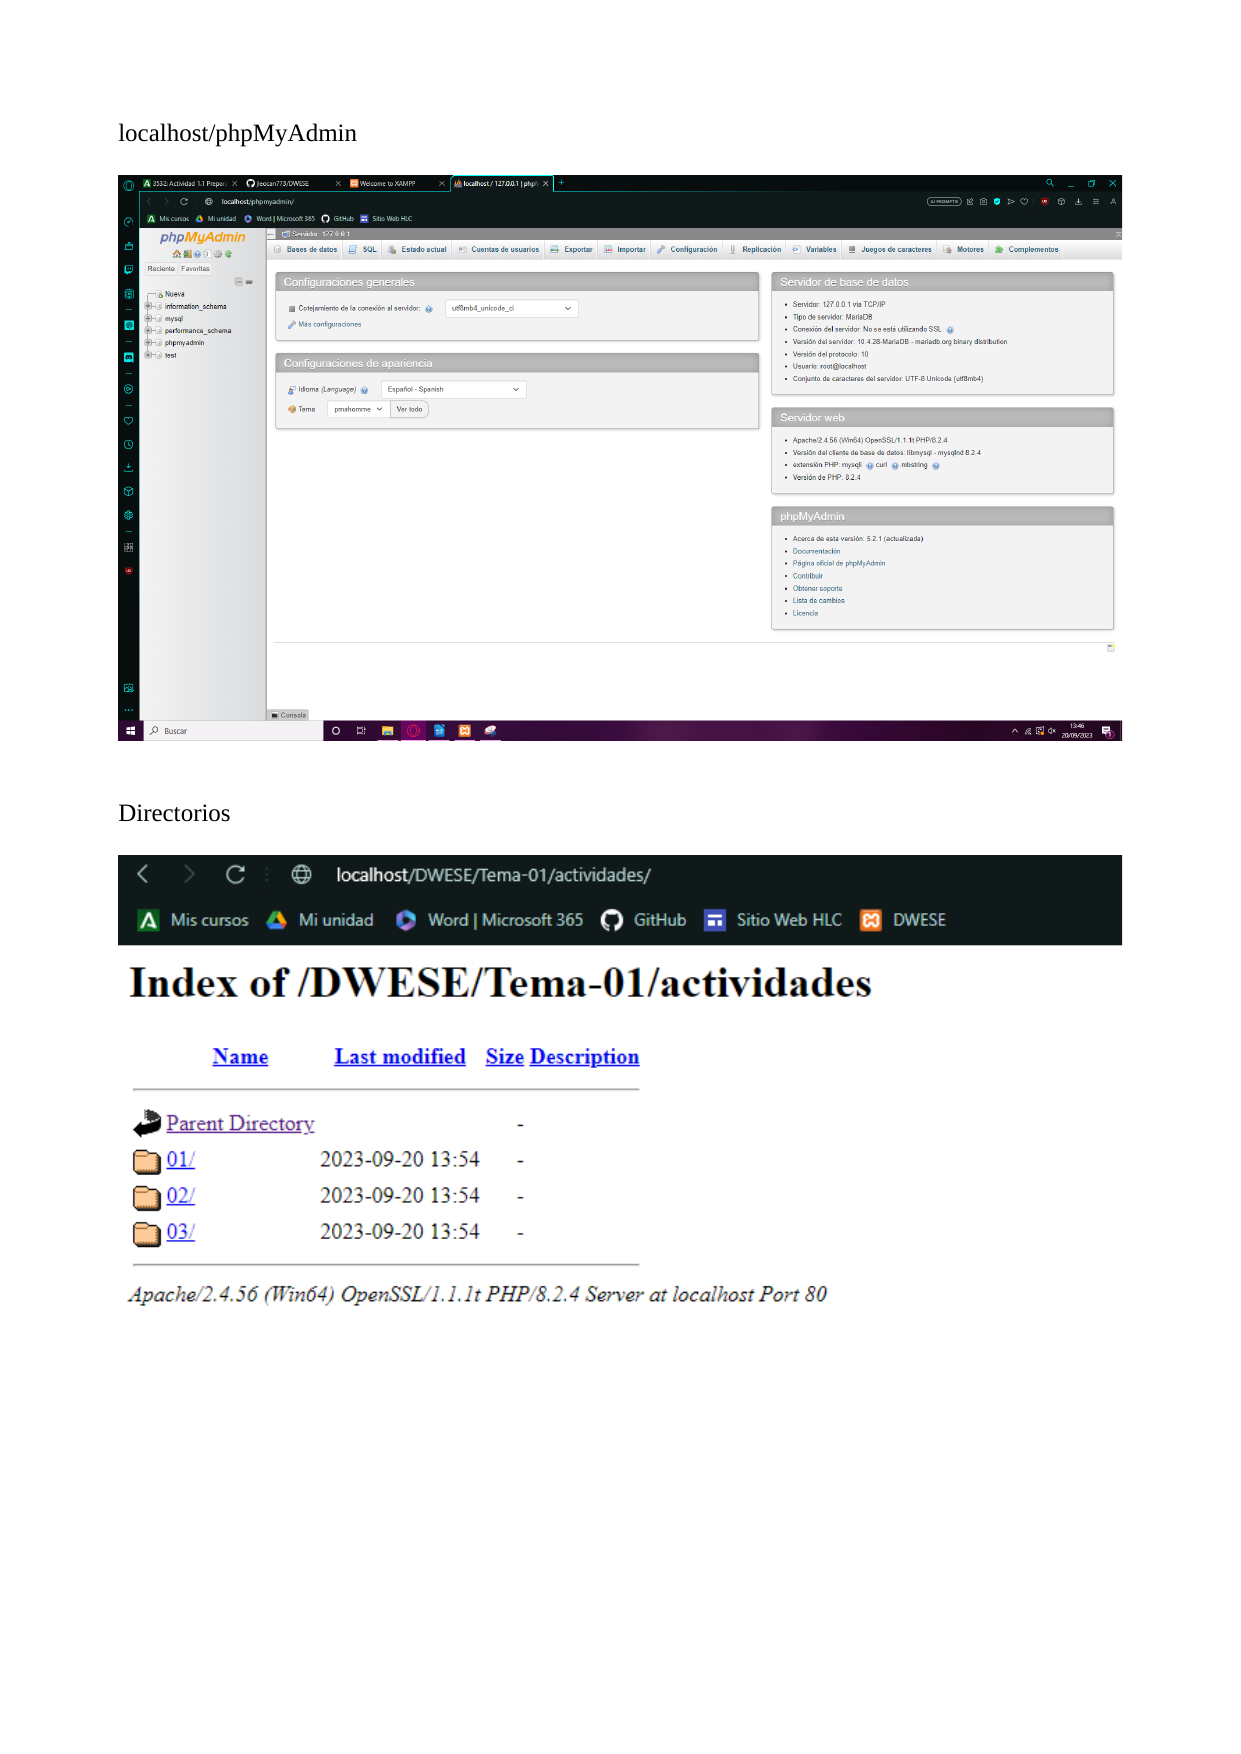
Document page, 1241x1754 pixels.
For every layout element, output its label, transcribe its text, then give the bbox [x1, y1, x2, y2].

text localhost/phpMyAdmin [118, 118, 1122, 147]
picture [118, 175, 1123, 741]
text Directorios [118, 798, 1122, 827]
picture [118, 855, 1123, 1399]
